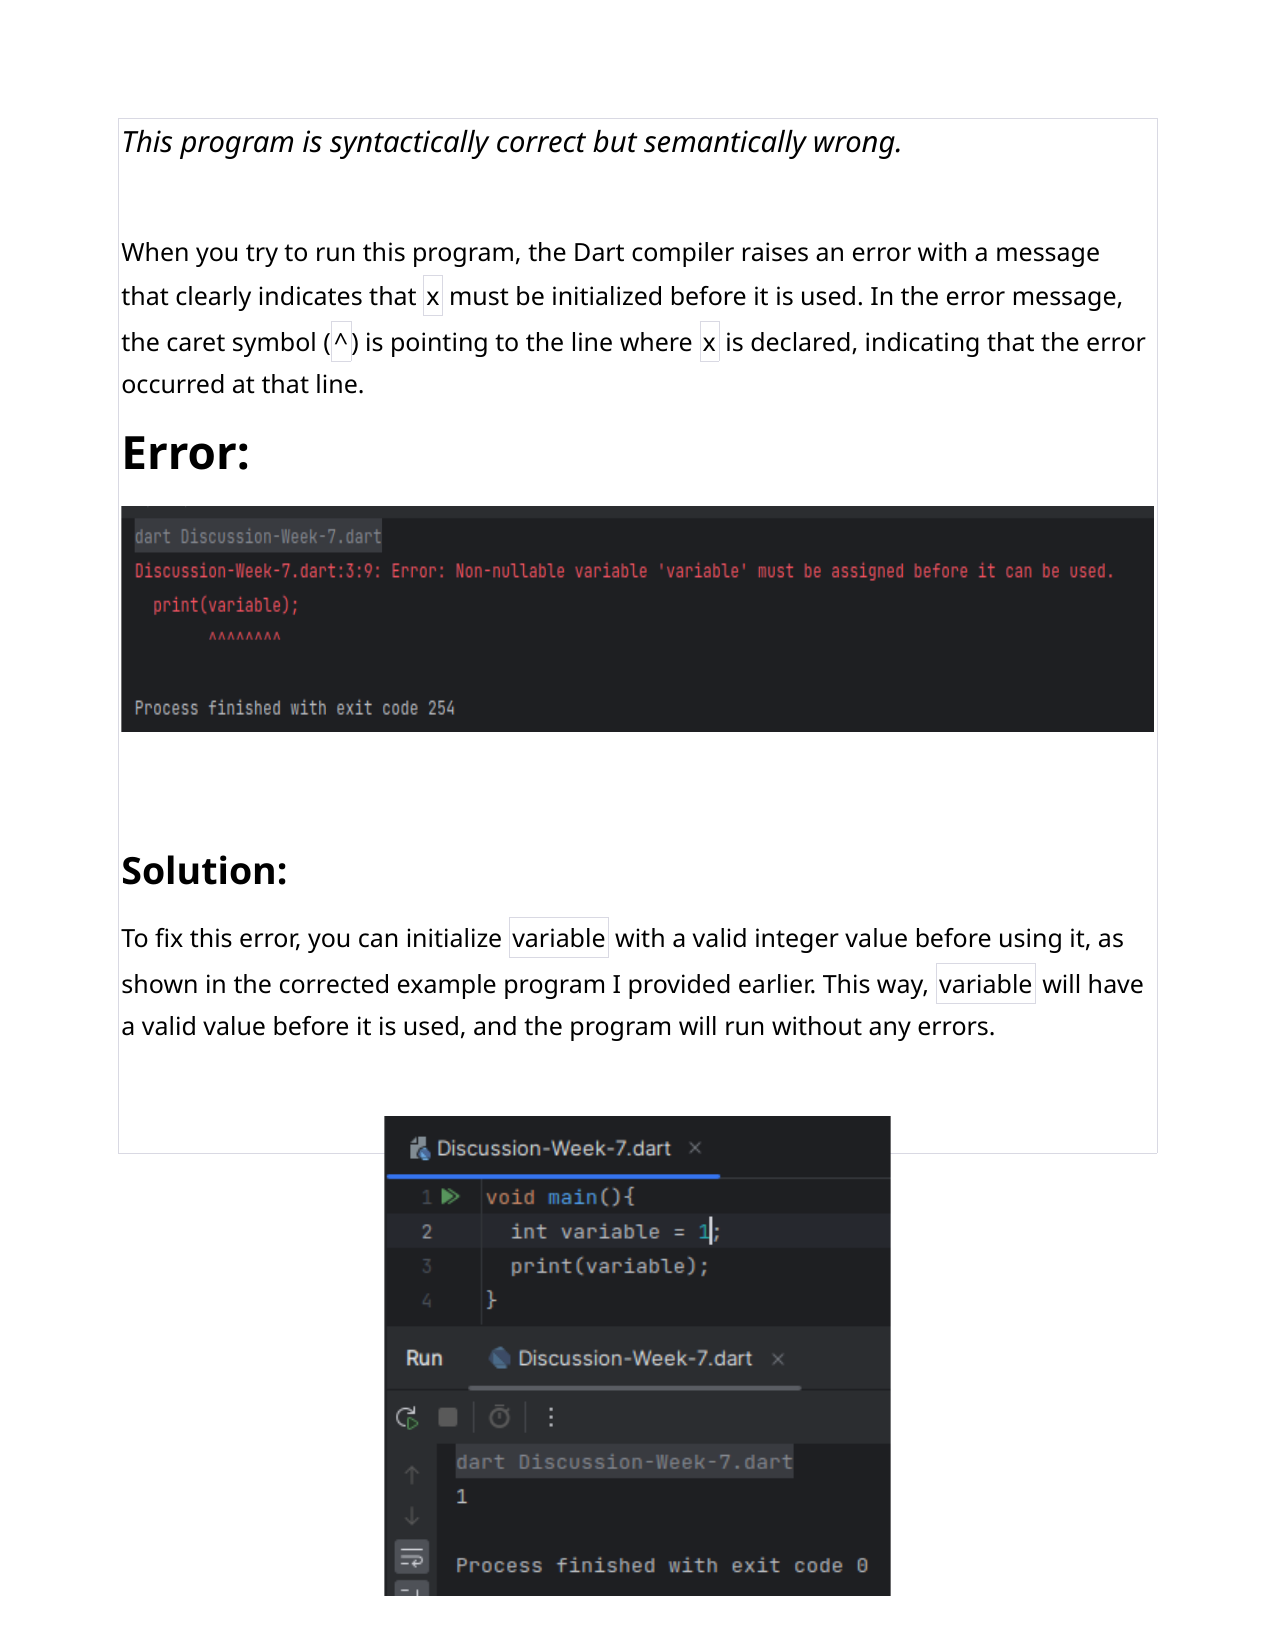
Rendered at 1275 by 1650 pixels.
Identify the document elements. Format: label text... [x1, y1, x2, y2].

text When you try to run this program, the Dart compiler raises an error with a message that clearly indicates that x must be initialized before it is used. In the error message, the caret symbol (^) is pointing to the line where x is declared, indicating that the error occurred at that line. [119, 232, 1157, 400]
text To fix this error, you can initialize variable with a valid integer value before using it, as shown in the corrected example program I provided earlier. This way, variable will have a valid value before it is used, and the program will run without any errors. [119, 914, 1157, 1043]
text Error: [119, 417, 1157, 482]
text This program is syntactically correct but semantically wrong. [119, 119, 1157, 161]
picture [121, 506, 1154, 732]
text Solution: [119, 841, 1157, 895]
picture [384, 1116, 891, 1596]
